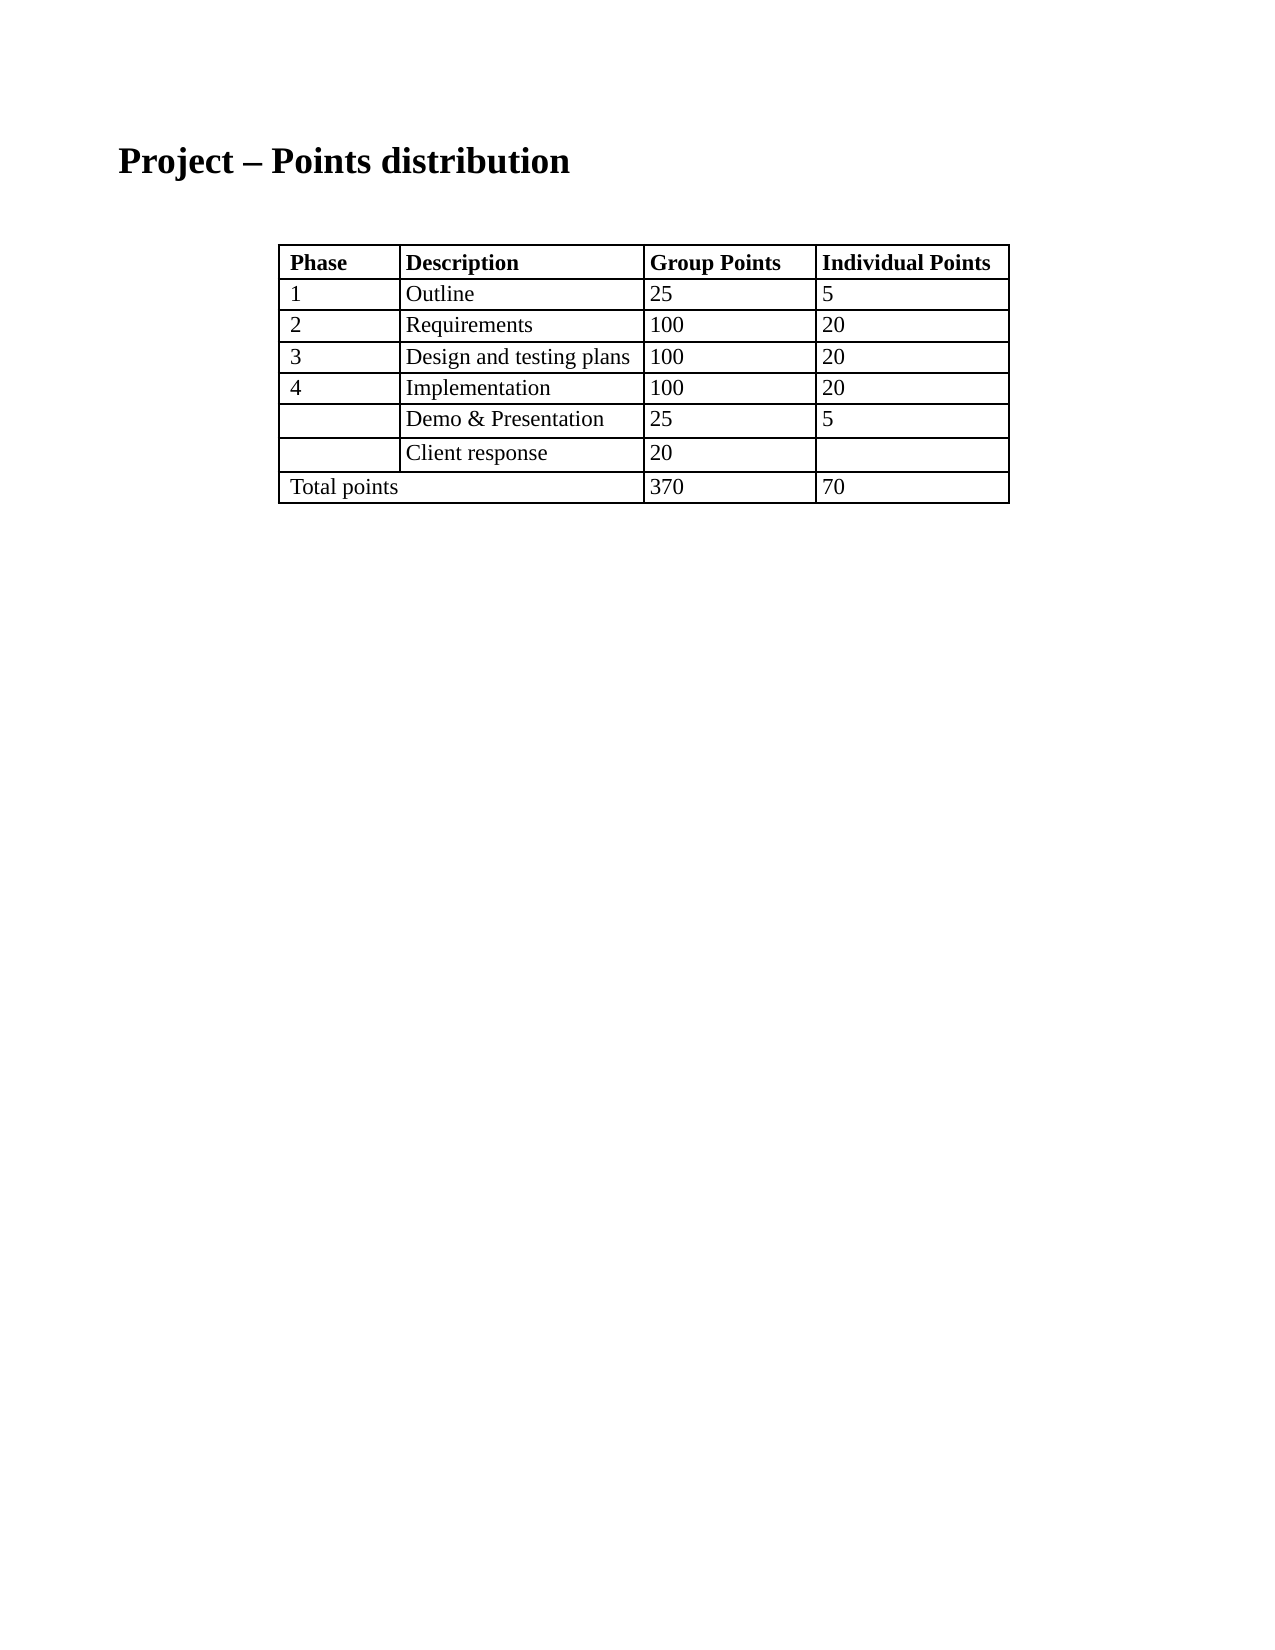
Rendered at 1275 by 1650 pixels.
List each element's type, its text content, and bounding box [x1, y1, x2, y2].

table_cell 100 [645, 374, 815, 403]
table_cell 100 [645, 311, 815, 341]
subtitle Project – Points distribution [118, 139, 1157, 182]
table_cell [280, 439, 399, 471]
table_header Description [401, 246, 643, 278]
table_cell 5 [817, 405, 1008, 437]
table_cell 100 [645, 343, 815, 372]
table_cell 20 [817, 311, 1008, 341]
table_cell 2 [280, 311, 399, 341]
table_cell Design and testing plans [401, 343, 643, 372]
table_cell 370 [645, 473, 815, 502]
table_cell 3 [280, 343, 399, 372]
table_cell Client response [401, 439, 643, 471]
table_cell Implementation [401, 374, 643, 403]
table_cell 4 [280, 374, 399, 403]
table_cell 5 [817, 280, 1008, 309]
table_cell 70 [817, 473, 1008, 502]
table_cell Outline [401, 280, 643, 309]
table_header Group Points [645, 246, 815, 278]
table_cell Demo & Presentation [401, 405, 643, 437]
table_header Phase [280, 246, 399, 278]
table_cell 25 [645, 405, 815, 437]
table_cell Requirements [401, 311, 643, 341]
table_cell 20 [645, 439, 815, 471]
table_cell 25 [645, 280, 815, 309]
table_cell [280, 405, 399, 437]
table_cell 20 [817, 343, 1008, 372]
table_header Individual Points [817, 246, 1008, 278]
table_cell 20 [817, 374, 1008, 403]
table_cell 1 [280, 280, 399, 309]
table_cell Total points [280, 473, 643, 502]
table_cell [817, 439, 1008, 471]
